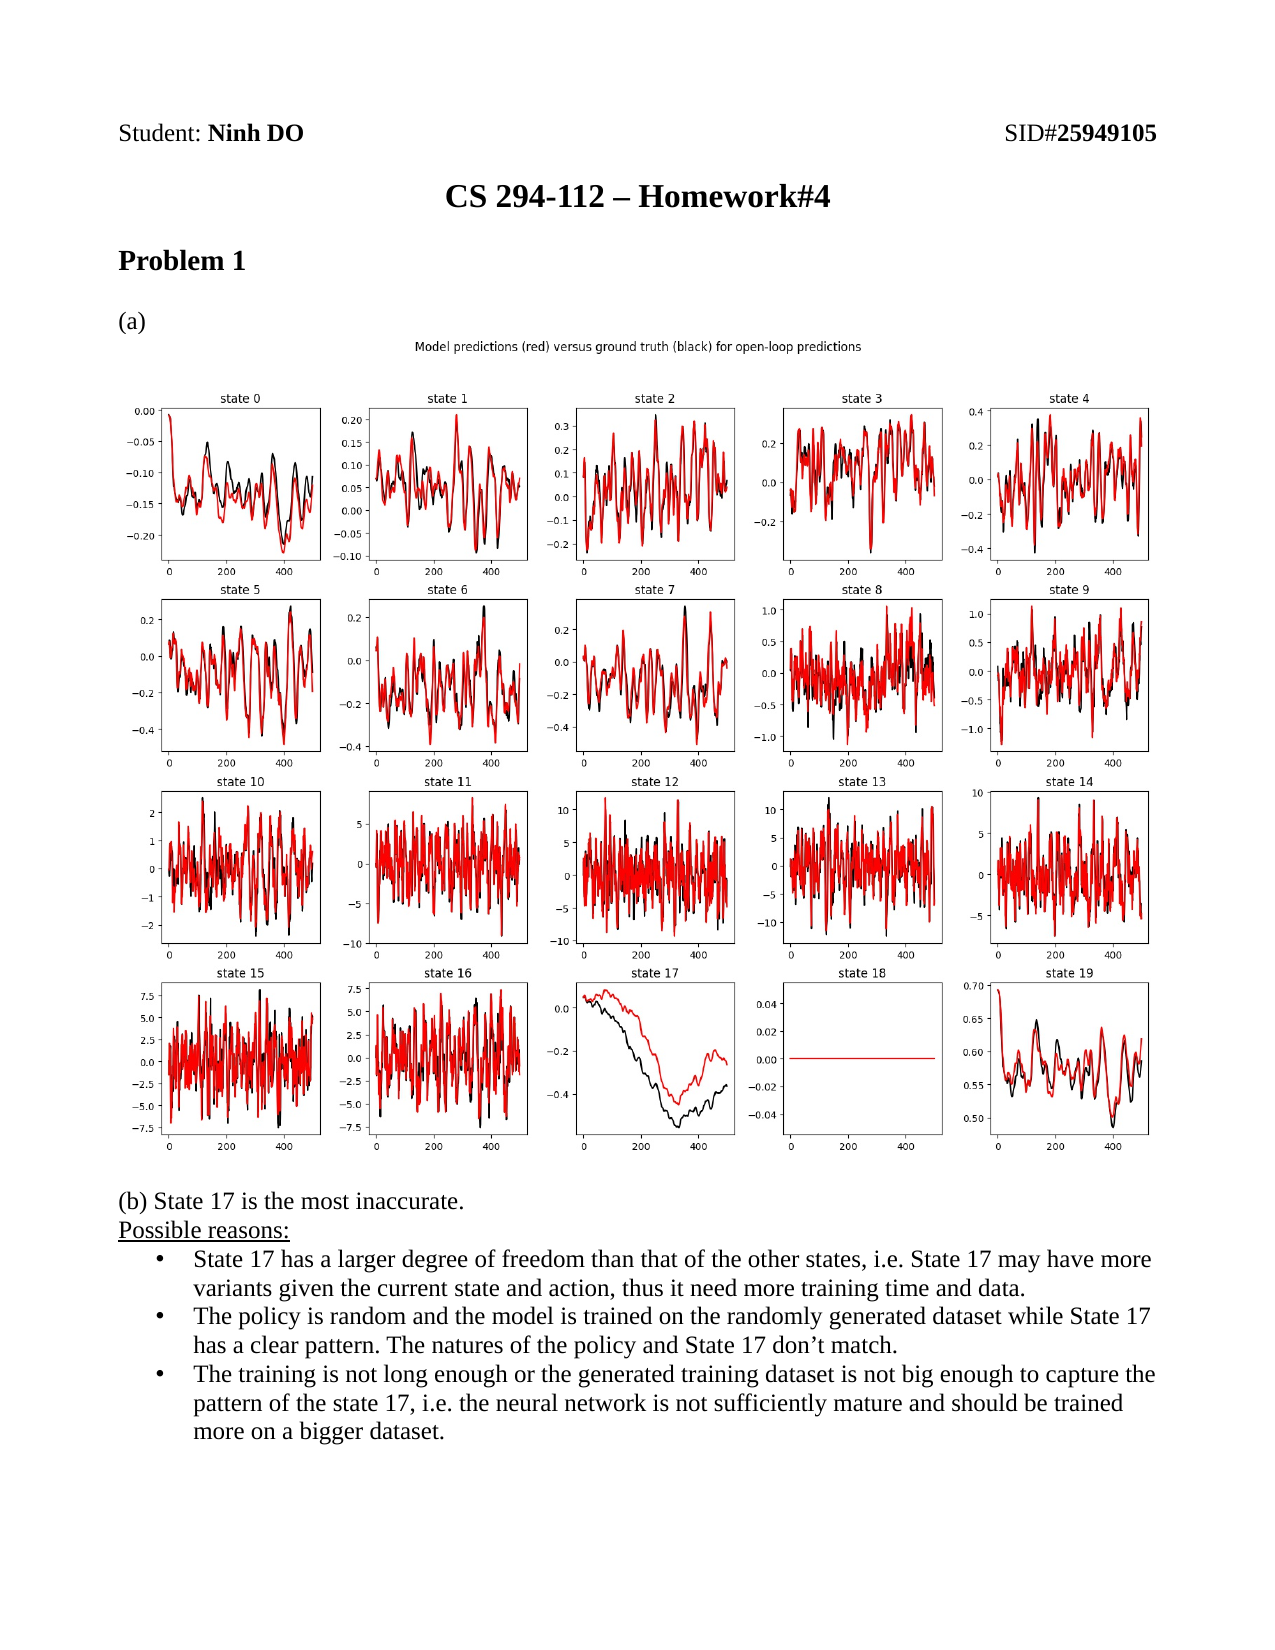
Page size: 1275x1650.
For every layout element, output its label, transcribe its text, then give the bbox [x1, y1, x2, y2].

list State 17 has a larger degree of freedom than that of the other states, i.e. State 17 may have more variants given the current state and action, thus it need more training time and data. [156, 1244, 1157, 1301]
text Possible reasons: [118, 1215, 1157, 1244]
text (a) [118, 306, 1157, 334]
text (b) State 17 is the most inaccurate. [118, 1186, 1157, 1215]
list The training is not long enough or the generated training dataset is not big enough to capture the pattern of the state 17, i.e. the neural network is not sufficiently mature and should be trained more on a bigger dataset. [156, 1359, 1157, 1445]
text Problem 1 [118, 243, 1157, 277]
list The policy is random and the model is trained on the randomly generated dataset while State 17 has a clear pattern. The natures of the policy and State 17 don’t match. [156, 1301, 1157, 1359]
picture [118, 334, 1157, 1158]
text CS 294-112 – Homework#4 [118, 176, 1157, 215]
